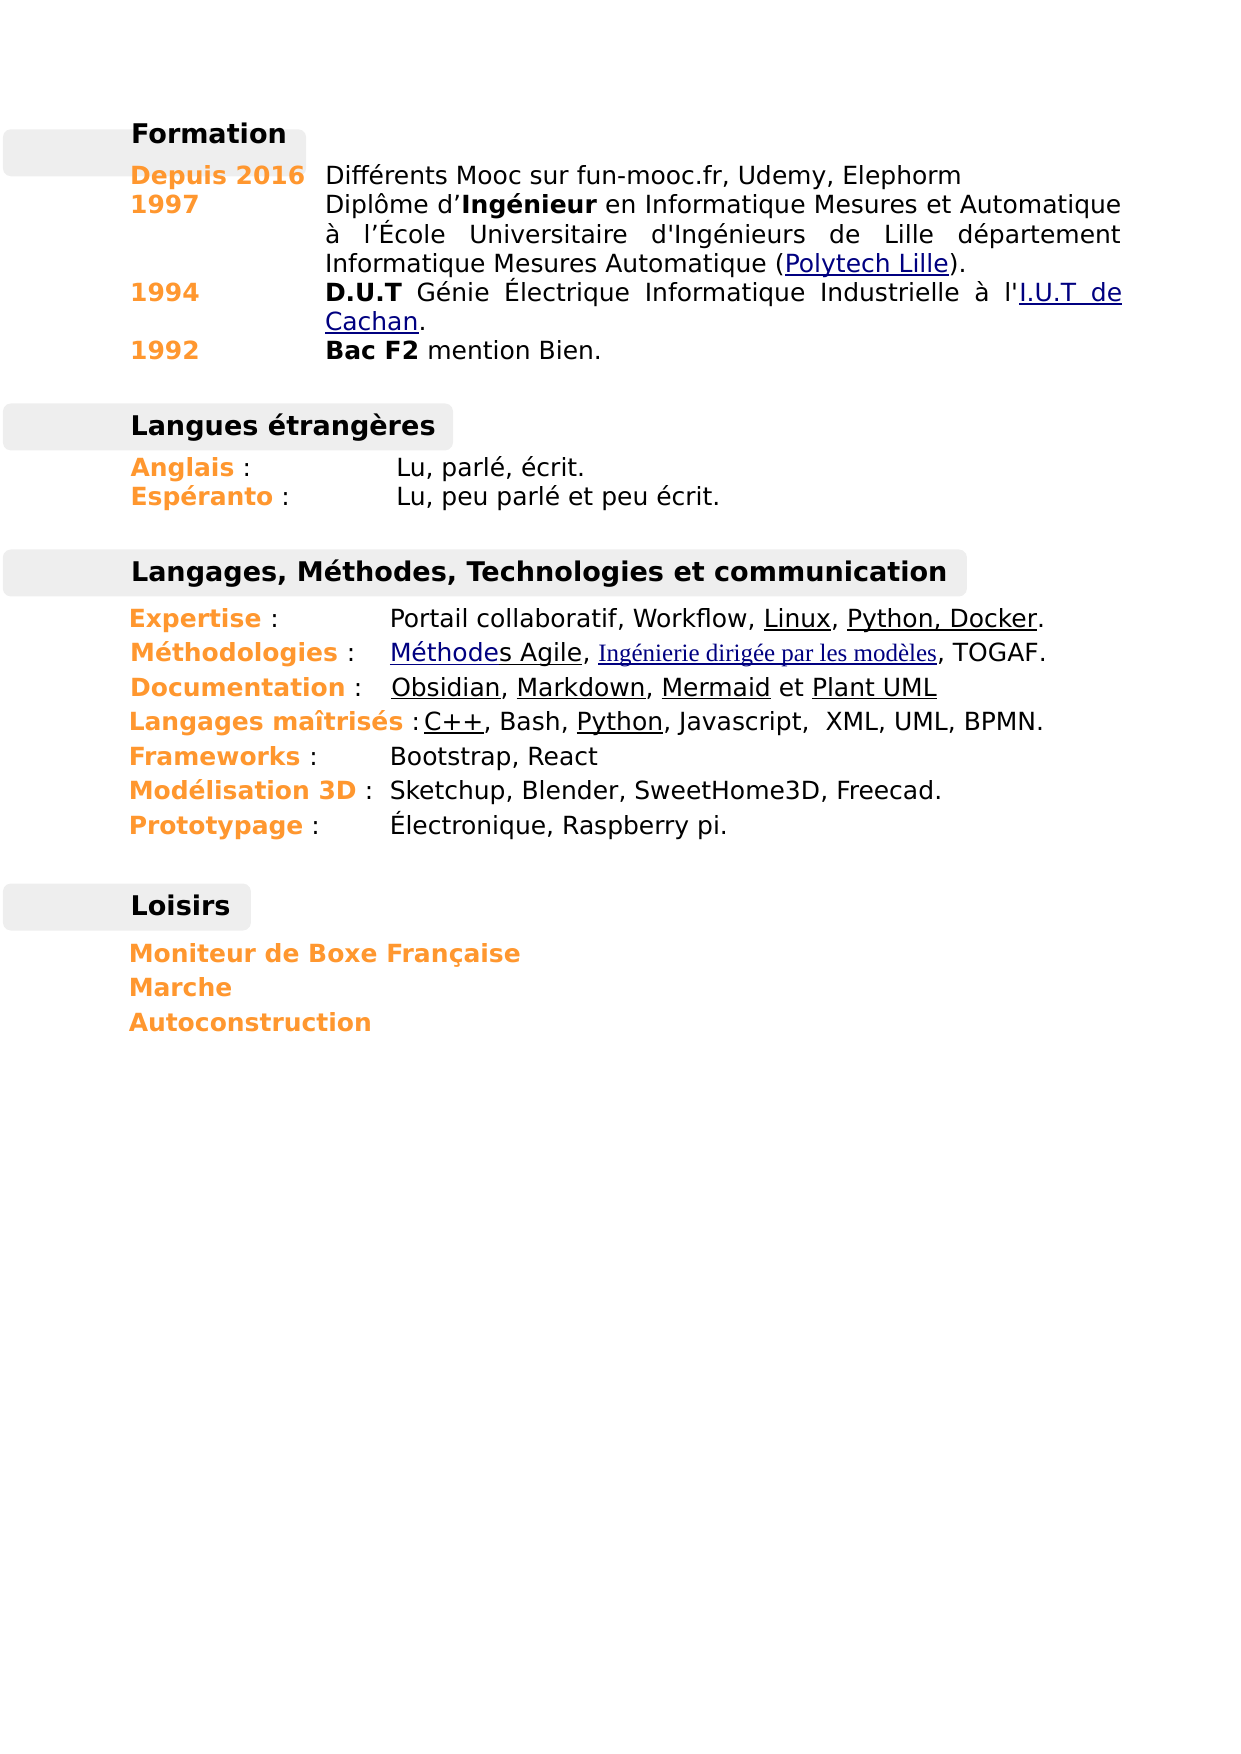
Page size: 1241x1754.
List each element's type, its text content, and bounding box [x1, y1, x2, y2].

text Marche [128, 973, 1122, 1003]
text Formation [131, 118, 1122, 150]
text Langages, Méthodes, Technologies et communication [967, 556, 1122, 588]
text Documentation : Obsidian, Markdown, Mermaid et Plant UML [130, 673, 1122, 702]
text Langues étrangères [453, 410, 1122, 442]
text Anglais : Lu, parlé, écrit. [130, 453, 1122, 482]
text Espéranto : Lu, peu parlé et peu écrit. [130, 482, 1122, 512]
text Moniteur de Boxe Française [128, 939, 1122, 968]
text Prototypage : Électronique, Raspberry pi. [128, 811, 1122, 840]
text Méthodologies : Méthodes Agile, Ingénierie dirigée par les modèles, TOGAF. [130, 638, 1122, 668]
text Frameworks : Bootstrap, React [128, 742, 1122, 771]
text Expertise : Portail collaboratif, Workflow, Linux, Python, Docker. [128, 604, 1122, 633]
text Modélisation 3D : Sketchup, Blender, SweetHome3D, Freecad. [128, 777, 1122, 806]
text 1997 Diplôme d’Ingénieur en Informatique Mesures et Automatique à l’École Universitaire d'Ingénieurs de Lille département Informatique Mesures Automatique (Polytech Lille). [130, 191, 1122, 278]
text 1992 Bac F2 mention Bien. [130, 336, 1122, 366]
text Autoconstruction [128, 1008, 1122, 1037]
text 1994 D.U.T Génie Électrique Informatique Industrielle à l'I.U.T de Cachan. [130, 278, 1122, 336]
text Depuis 2016 Différents Mooc sur fun-mooc.fr, Udemy, Elephorm [130, 161, 1122, 191]
text Langages maîtrisés : C++, Bash, Python, Javascript, XML, UML, BPMN. [128, 707, 1122, 737]
text Loisirs [251, 890, 1122, 922]
